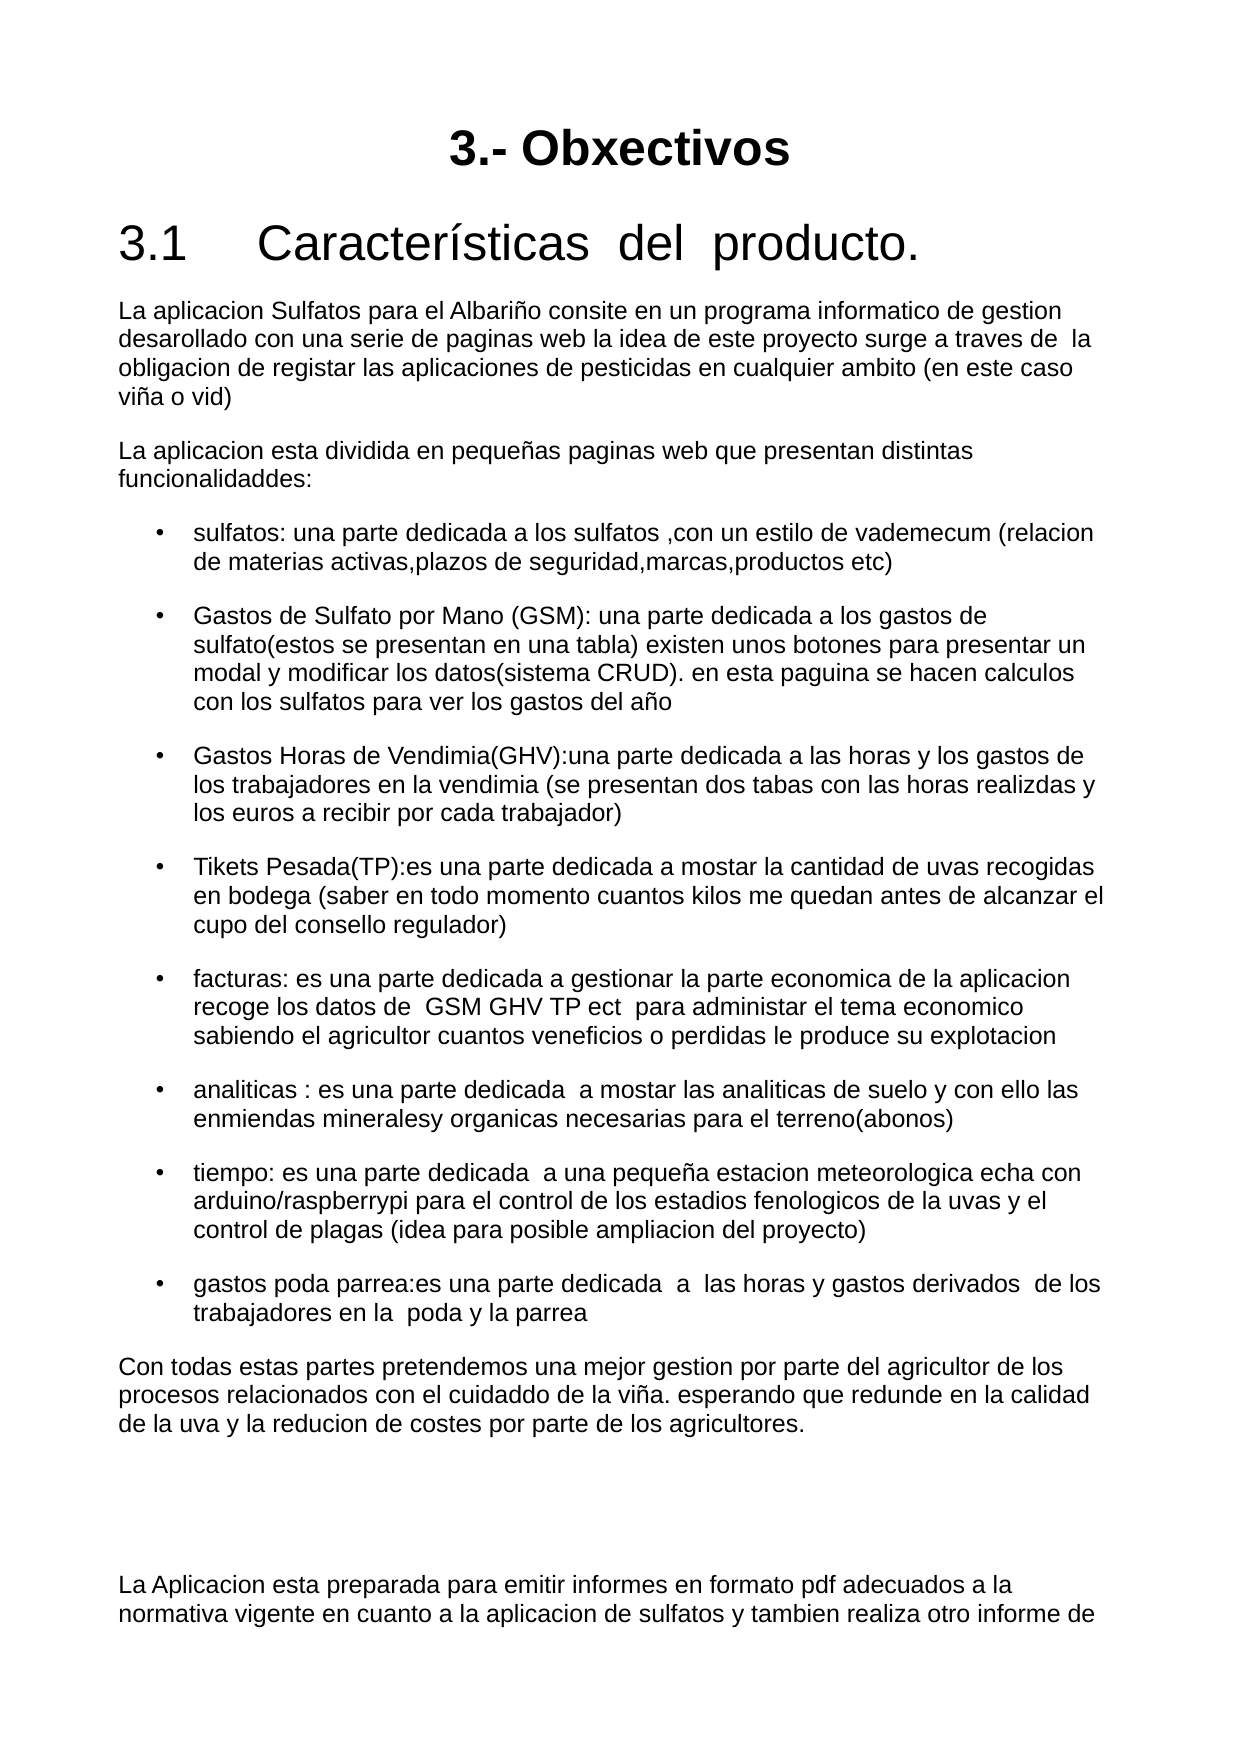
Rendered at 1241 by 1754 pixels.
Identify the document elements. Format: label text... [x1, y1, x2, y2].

list Gastos de Sulfato por Mano (GSM): una parte dedicada a los gastos de sulfato(estos se presentan en una tabla) existen unos botones para presentar un modal y modificar los datos(sistema CRUD). en esta paguina se hacen calculos con los sulfatos para ver los gastos del año [156, 601, 1122, 716]
text La aplicacion esta dividida en pequeñas paginas web que presentan distintas funcionalidaddes: [118, 436, 1122, 493]
list gastos poda parrea:es una parte dedicada a las horas y gastos derivados de los trabajadores en la poda y la parrea [156, 1269, 1122, 1326]
list tiempo: es una parte dedicada a una pequeña estacion meteorologica echa con arduino/raspberrypi para el control de los estadios fenologicos de la uvas y el control de plagas (idea para posible ampliacion del proyecto) [156, 1157, 1122, 1244]
title 3.- Obxectivos [118, 118, 1122, 176]
list analiticas : es una parte dedicada a mostar las analiticas de suelo y con ello las enmiendas mineralesy organicas necesarias para el terreno(abonos) [156, 1075, 1122, 1132]
list Gastos Horas de Vendimia(GHV):una parte dedicada a las horas y los gastos de los trabajadores en la vendimia (se presentan dos tabas con las horas realizdas y los euros a recibir por cada trabajador) [156, 741, 1122, 827]
text Con todas estas partes pretendemos una mejor gestion por parte del agricultor de los procesos relacionados con el cuidaddo de la viña. esperando que redunde en la calidad de la uva y la reducion de costes por parte de los agricultores. [118, 1351, 1122, 1438]
text La aplicacion Sulfatos para el Albariño consite en un programa informatico de gestion desarollado con una serie de paginas web la idea de este proyecto surge a traves de la obligacion de registar las aplicaciones de pesticidas en cualquier ambito (en este caso viña o vid) [118, 296, 1122, 411]
text La Aplicacion esta preparada para emitir informes en formato pdf adecuados a la normativa vigente en cuanto a la aplicacion de sulfatos y tambien realiza otro informe de [118, 1570, 1122, 1628]
title 3.1 Características del producto. [118, 213, 1122, 271]
list Tikets Pesada(TP):es una parte dedicada a mostar la cantidad de uvas recogidas en bodega (saber en todo momento cuantos kilos me quedan antes de alcanzar el cupo del consello regulador) [156, 852, 1122, 938]
list sulfatos: una parte dedicada a los sulfatos ,con un estilo de vademecum (relacion de materias activas,plazos de seguridad,marcas,productos etc) [156, 518, 1122, 576]
list facturas: es una parte dedicada a gestionar la parte economica de la aplicacion recoge los datos de GSM GHV TP ect para administar el tema economico sabiendo el agricultor cuantos veneficios o perdidas le produce su explotacion [156, 963, 1122, 1050]
